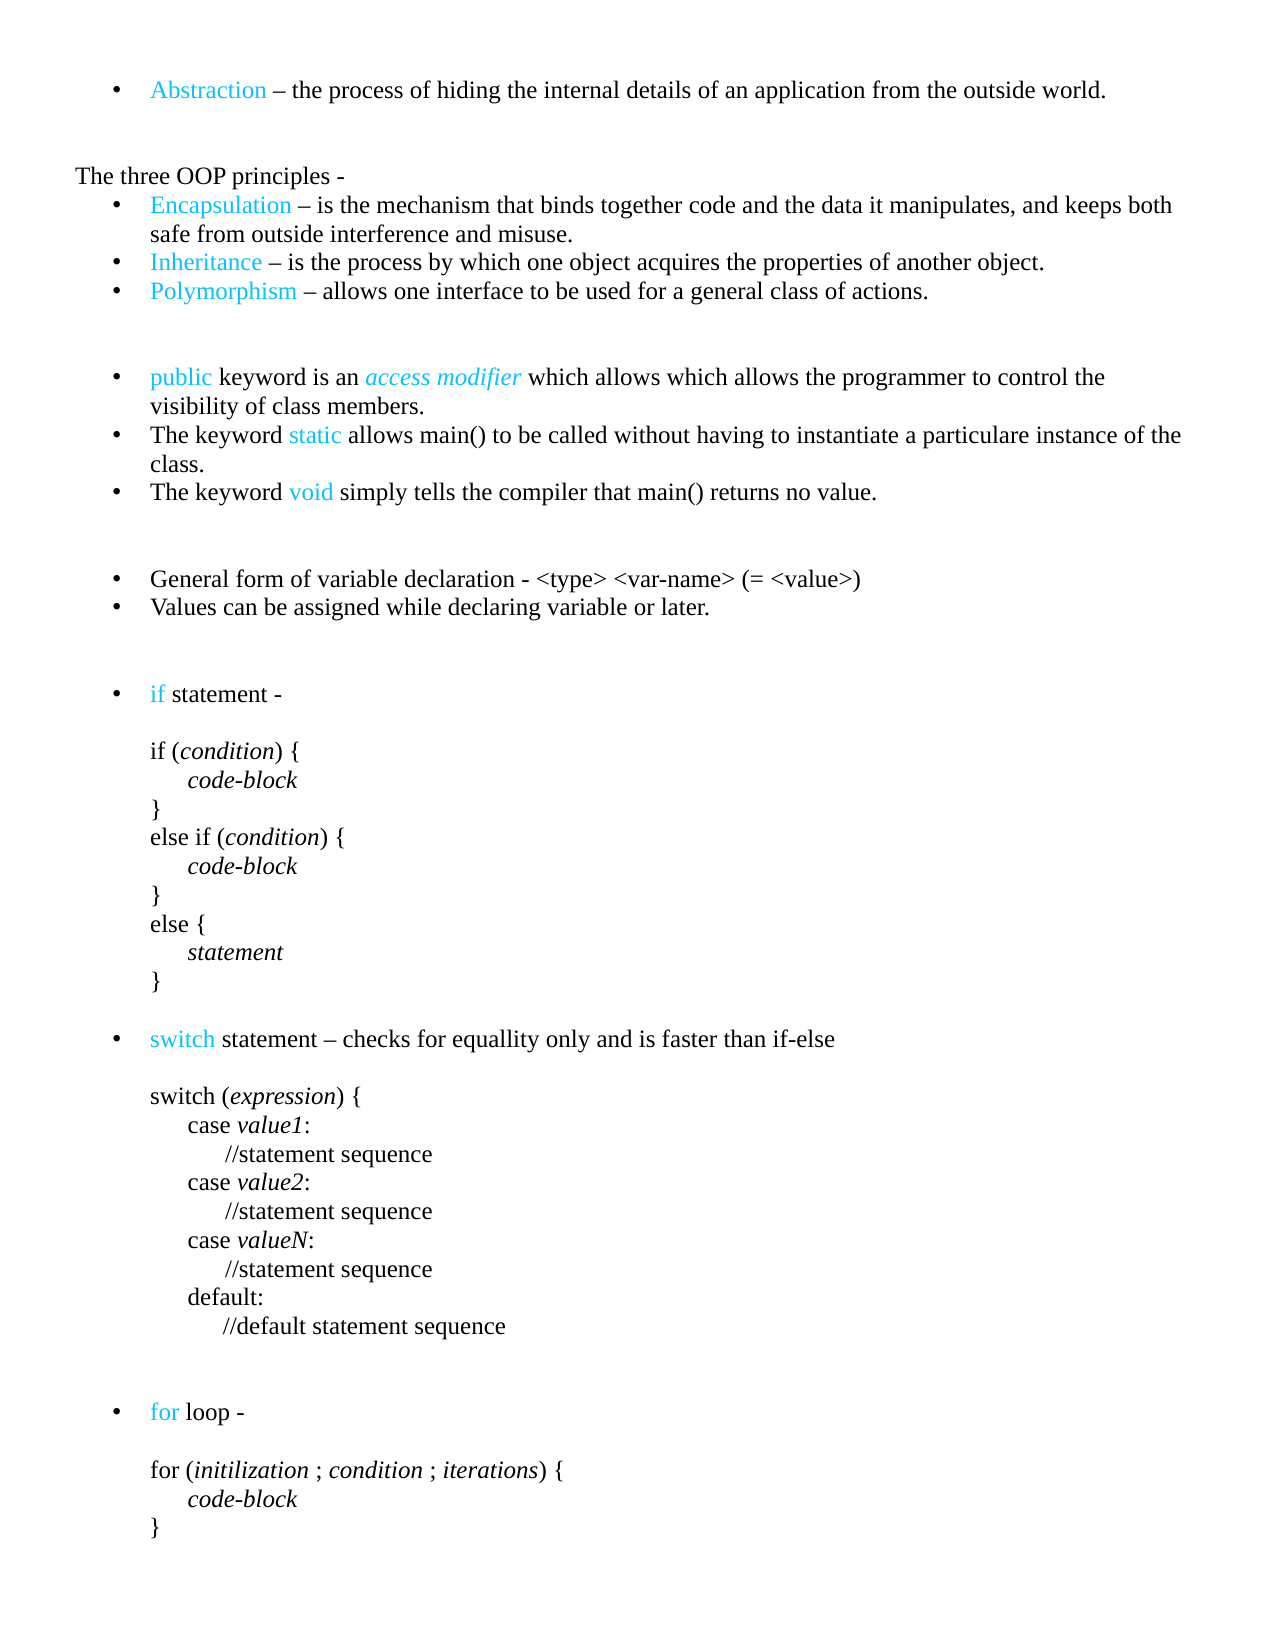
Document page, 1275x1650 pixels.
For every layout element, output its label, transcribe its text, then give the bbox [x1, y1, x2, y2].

text The three OOP principles - [75, 161, 1200, 190]
list //statement sequence [187, 1196, 1200, 1225]
list for loop - [112, 1397, 1200, 1426]
list case valueN: [150, 1225, 1200, 1254]
list code-block [150, 851, 1200, 880]
list } [112, 794, 1200, 822]
list code-block [150, 1484, 1200, 1512]
text //default statement sequence [75, 1311, 1200, 1340]
list Abstraction – the process of hiding the internal details of an application from the outside world. [112, 75, 1200, 104]
list Polymorphism – allows one interface to be used for a general class of actions. [112, 276, 1200, 305]
list if (condition) { [112, 736, 1200, 765]
list Encapsulation – is the mechanism that binds together code and the data it manipulates, and keeps both safe from outside interference and misuse. [112, 190, 1200, 247]
list default: [150, 1282, 1200, 1311]
list public keyword is an access modifier which allows which allows the programmer to control the visibility of class members. [112, 362, 1200, 420]
list //statement sequence [187, 1139, 1200, 1167]
list case value1: [150, 1110, 1200, 1139]
list else if (condition) { [112, 822, 1200, 851]
list } [112, 966, 1200, 995]
list General form of variable declaration - <type> <var-name> (= <value>) [112, 564, 1200, 592]
list } [112, 880, 1200, 909]
list switch statement – checks for equallity only and is faster than if-else [112, 1024, 1200, 1052]
text } [75, 1512, 1200, 1541]
list else { [112, 909, 1200, 937]
list Inheritance – is the process by which one object acquires the properties of another object. [112, 247, 1200, 276]
list for (initilization ; condition ; iterations) { [112, 1455, 1200, 1484]
list statement [150, 937, 1200, 966]
list case value2: [150, 1167, 1200, 1196]
list switch (expression) { [112, 1081, 1200, 1110]
list code-block [150, 765, 1200, 794]
list //statement sequence [187, 1254, 1200, 1282]
list The keyword static allows main() to be called without having to instantiate a particulare instance of the class. [112, 420, 1200, 477]
list if statement - [112, 679, 1200, 707]
list Values can be assigned while declaring variable or later. [112, 592, 1200, 621]
list The keyword void simply tells the compiler that main() returns no value. [112, 477, 1200, 506]
